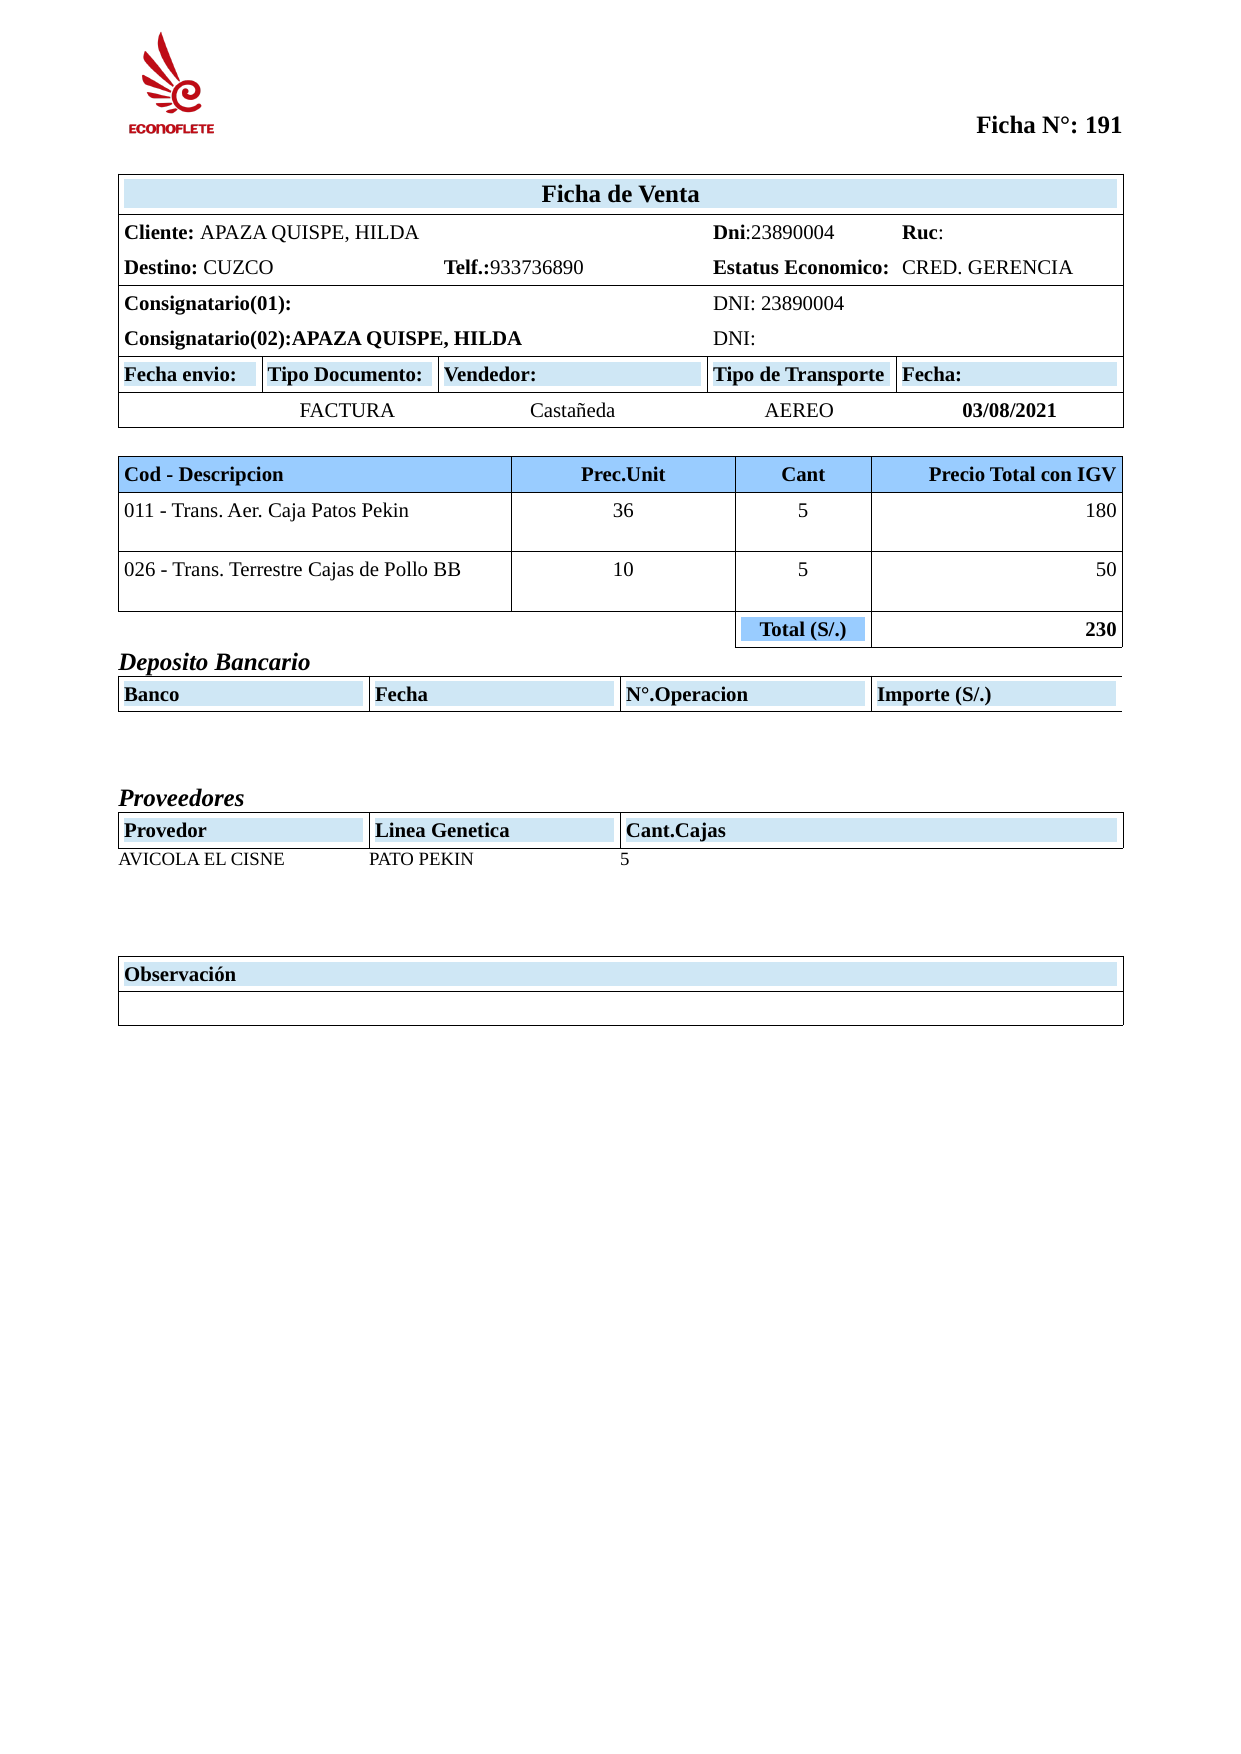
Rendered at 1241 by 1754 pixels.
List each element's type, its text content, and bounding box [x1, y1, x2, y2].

table_cell 10 [512, 552, 735, 611]
table_header Importe (S/.) [872, 677, 1122, 711]
table_cell [620, 913, 1123, 934]
table_cell 011 - Trans. Aer. Caja Patos Pekin [119, 493, 511, 551]
table_cell Total (S/.) [736, 612, 871, 647]
table_header Prec.Unit [512, 457, 735, 492]
table_cell Dni:23890004 [707, 215, 896, 249]
table_cell 5 [736, 493, 871, 551]
table_cell [620, 870, 1123, 891]
table_cell [871, 712, 1122, 735]
table_cell Consignatario(02):APAZA QUISPE, HILDA [119, 321, 707, 356]
table_header Linea Genetica [370, 813, 620, 848]
text Deposito Bancario [118, 647, 1122, 676]
table_cell [118, 891, 369, 913]
table_cell 5 [620, 849, 1123, 869]
table_header Precio Total con IGV [872, 457, 1122, 492]
table_header Provedor [119, 813, 369, 848]
table_cell 180 [872, 493, 1122, 551]
table_cell [118, 913, 369, 934]
table_cell [119, 992, 1123, 1024]
table_cell AEREO [707, 393, 896, 427]
text Proveedores [118, 783, 1122, 812]
picture [118, 31, 225, 134]
table_cell [871, 735, 1122, 759]
table_header Ficha de Venta [119, 175, 1123, 214]
table_header N°.Operacion [621, 677, 871, 711]
table_cell [369, 735, 620, 759]
table_cell [118, 735, 369, 759]
table_cell [118, 870, 369, 891]
table_cell Fecha: [897, 357, 1123, 392]
table_cell [620, 712, 871, 735]
table_cell Vendedor: [439, 357, 707, 392]
table_cell [620, 760, 871, 783]
table_cell Castañeda [438, 393, 707, 427]
table_cell Fecha envio: [119, 357, 262, 392]
table_header Observación [119, 957, 1123, 991]
table_cell Tipo Documento: [263, 357, 438, 392]
table_cell [369, 870, 620, 891]
table_cell [871, 760, 1122, 783]
table_cell 026 - Trans. Terrestre Cajas de Pollo BB [119, 552, 511, 611]
table_cell Ruc: [896, 215, 1123, 249]
table_cell 36 [512, 493, 735, 551]
table_cell [369, 760, 620, 783]
table_cell [118, 934, 369, 956]
table_cell 230 [872, 612, 1122, 647]
table_cell [369, 934, 620, 956]
table_cell [369, 891, 620, 913]
table_cell 03/08/2021 [896, 393, 1123, 427]
table_header Fecha [370, 677, 620, 711]
table_header Cant [736, 457, 871, 492]
table_cell [118, 760, 369, 783]
table_cell PATO PEKIN [369, 849, 620, 869]
table_header Banco [119, 677, 369, 711]
table_cell [369, 712, 620, 735]
table_cell DNI: [707, 321, 1123, 356]
table_cell FACTURA [262, 393, 438, 427]
table_cell 50 [872, 552, 1122, 611]
table_cell 5 [736, 552, 871, 611]
table_cell [119, 393, 262, 427]
table_cell [620, 735, 871, 759]
table_cell AVICOLA EL CISNE [118, 849, 369, 869]
table_cell CRED. GERENCIA [896, 249, 1123, 285]
table_cell DNI: 23890004 [707, 286, 1123, 321]
table_cell Consignatario(01): [119, 286, 707, 321]
table_cell Estatus Economico: [707, 249, 896, 285]
table_cell Telf.:933736890 [438, 249, 707, 285]
table_cell [620, 891, 1123, 913]
table_cell Destino: CUZCO [119, 249, 438, 285]
table_cell [369, 913, 620, 934]
table_cell Tipo de Transporte [708, 357, 896, 392]
table_cell Cliente: APAZA QUISPE, HILDA [119, 215, 707, 249]
table_header Cant.Cajas [621, 813, 1123, 848]
table_cell [620, 934, 1123, 956]
table_cell [118, 612, 511, 647]
table_cell [118, 712, 369, 735]
table_header Cod - Descripcion [119, 457, 511, 492]
table_cell [511, 612, 735, 647]
